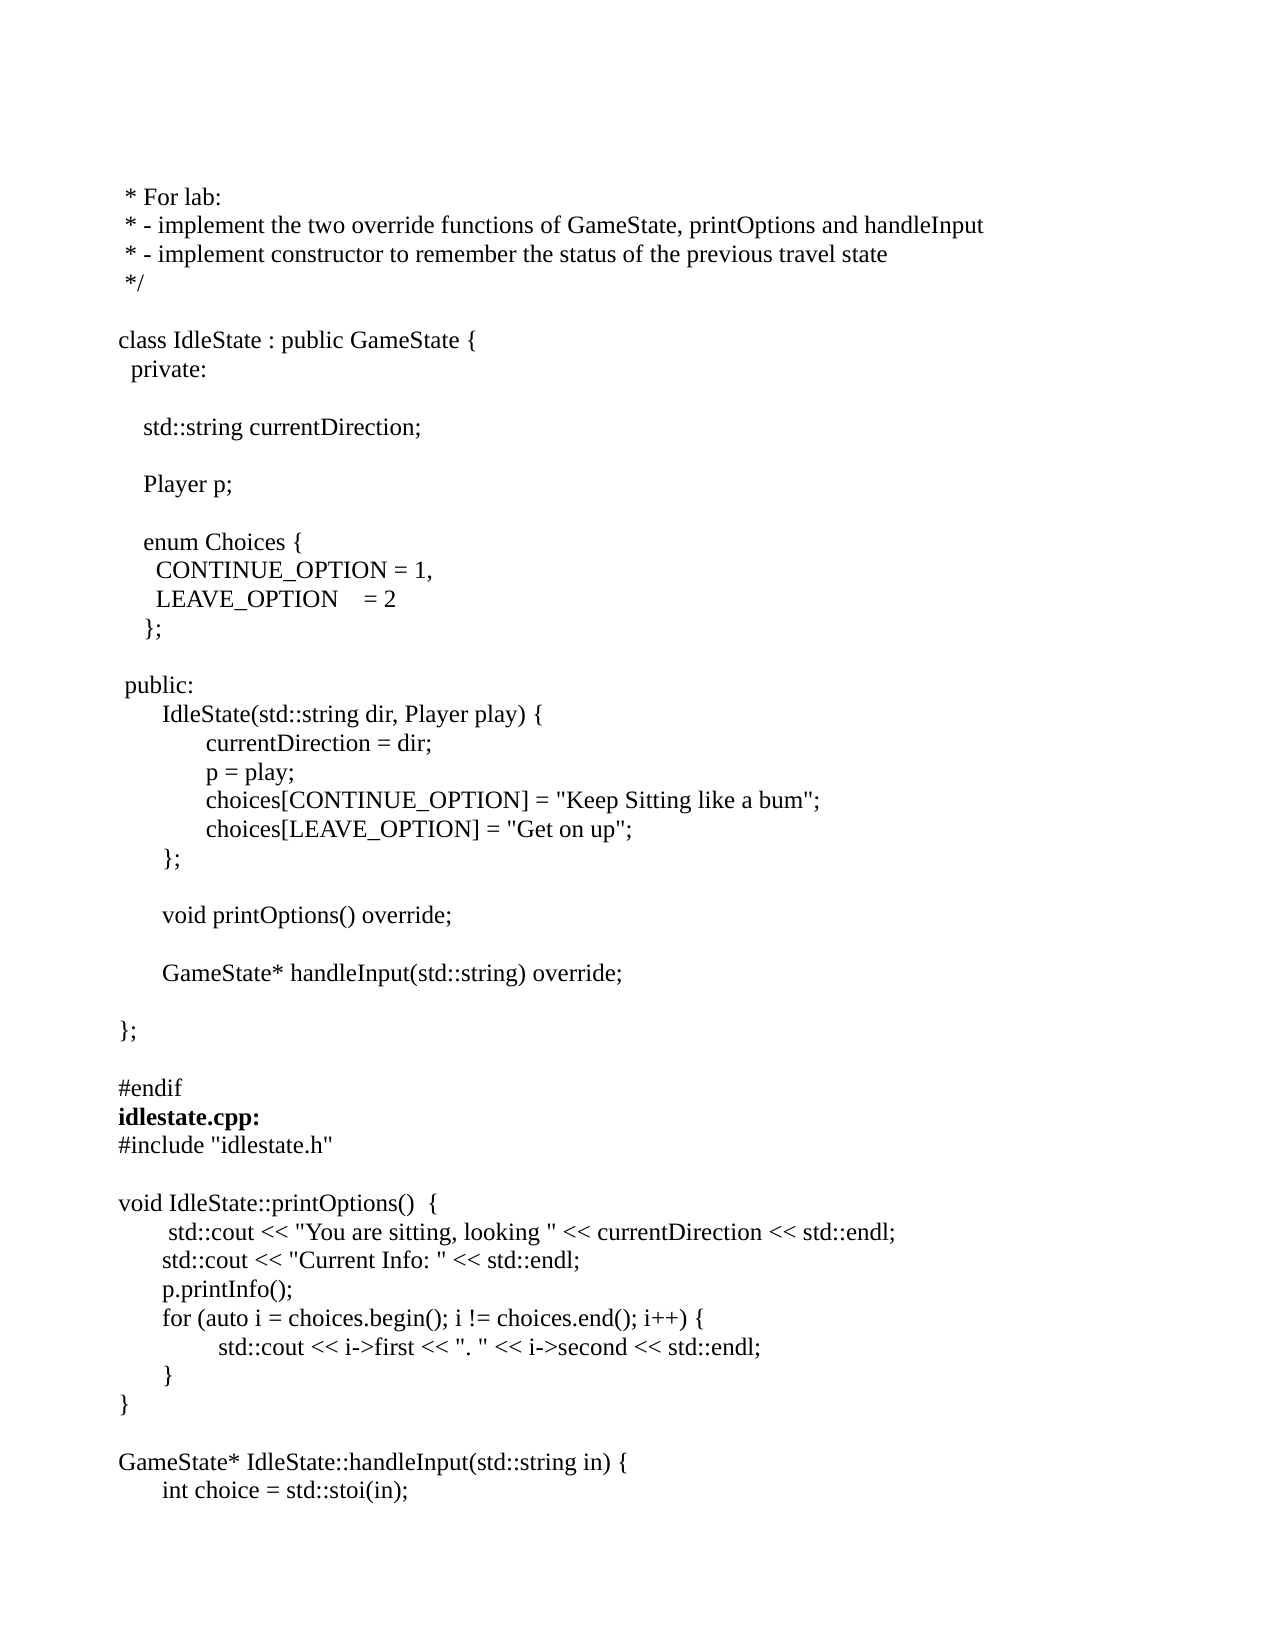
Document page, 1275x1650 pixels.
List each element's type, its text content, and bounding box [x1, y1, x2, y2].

text void printOptions() override; [118, 900, 1157, 929]
text void IdleState::printOptions() { [118, 1188, 1157, 1217]
text std::cout << i->first << ". " << i->second << std::endl; [118, 1332, 1157, 1360]
text enum Choices { [118, 527, 1157, 555]
text }; [118, 1015, 1157, 1044]
text }; [118, 613, 1157, 642]
text * For lab: [118, 182, 1157, 210]
text std::cout << "You are sitting, looking " << currentDirection << std::endl; [118, 1217, 1157, 1245]
text #endif [118, 1073, 1157, 1102]
text idlestate.cpp: [118, 1102, 1157, 1130]
text class IdleState : public GameState { [118, 325, 1157, 354]
text * - implement constructor to remember the status of the previous travel state [118, 239, 1157, 268]
text LEAVE_OPTION = 2 [118, 584, 1157, 613]
text GameState* IdleState::handleInput(std::string in) { [118, 1447, 1157, 1475]
text } [118, 1389, 1157, 1418]
text } [118, 1360, 1157, 1389]
text Player p; [118, 469, 1157, 498]
text IdleState(std::string dir, Player play) { [118, 699, 1157, 728]
text for (auto i = choices.begin(); i != choices.end(); i++) { [118, 1303, 1157, 1332]
text }; [118, 843, 1157, 872]
text currentDirection = dir; [118, 728, 1157, 757]
text choices[LEAVE_OPTION] = "Get on up"; [118, 814, 1157, 843]
text p = play; [118, 757, 1157, 785]
text p.printInfo(); [118, 1274, 1157, 1303]
text #include "idlestate.h" [118, 1130, 1157, 1159]
text * - implement the two override functions of GameState, printOptions and handleInput [118, 210, 1157, 239]
text CONTINUE_OPTION = 1, [118, 555, 1157, 584]
text private: [118, 354, 1157, 383]
text choices[CONTINUE_OPTION] = "Keep Sitting like a bum"; [118, 785, 1157, 814]
text public: [118, 670, 1157, 699]
text */ [118, 268, 1157, 297]
text std::cout << "Current Info: " << std::endl; [118, 1245, 1157, 1274]
text GameState* handleInput(std::string) override; [118, 958, 1157, 987]
text int choice = std::stoi(in); [118, 1475, 1157, 1504]
text std::string currentDirection; [118, 412, 1157, 440]
